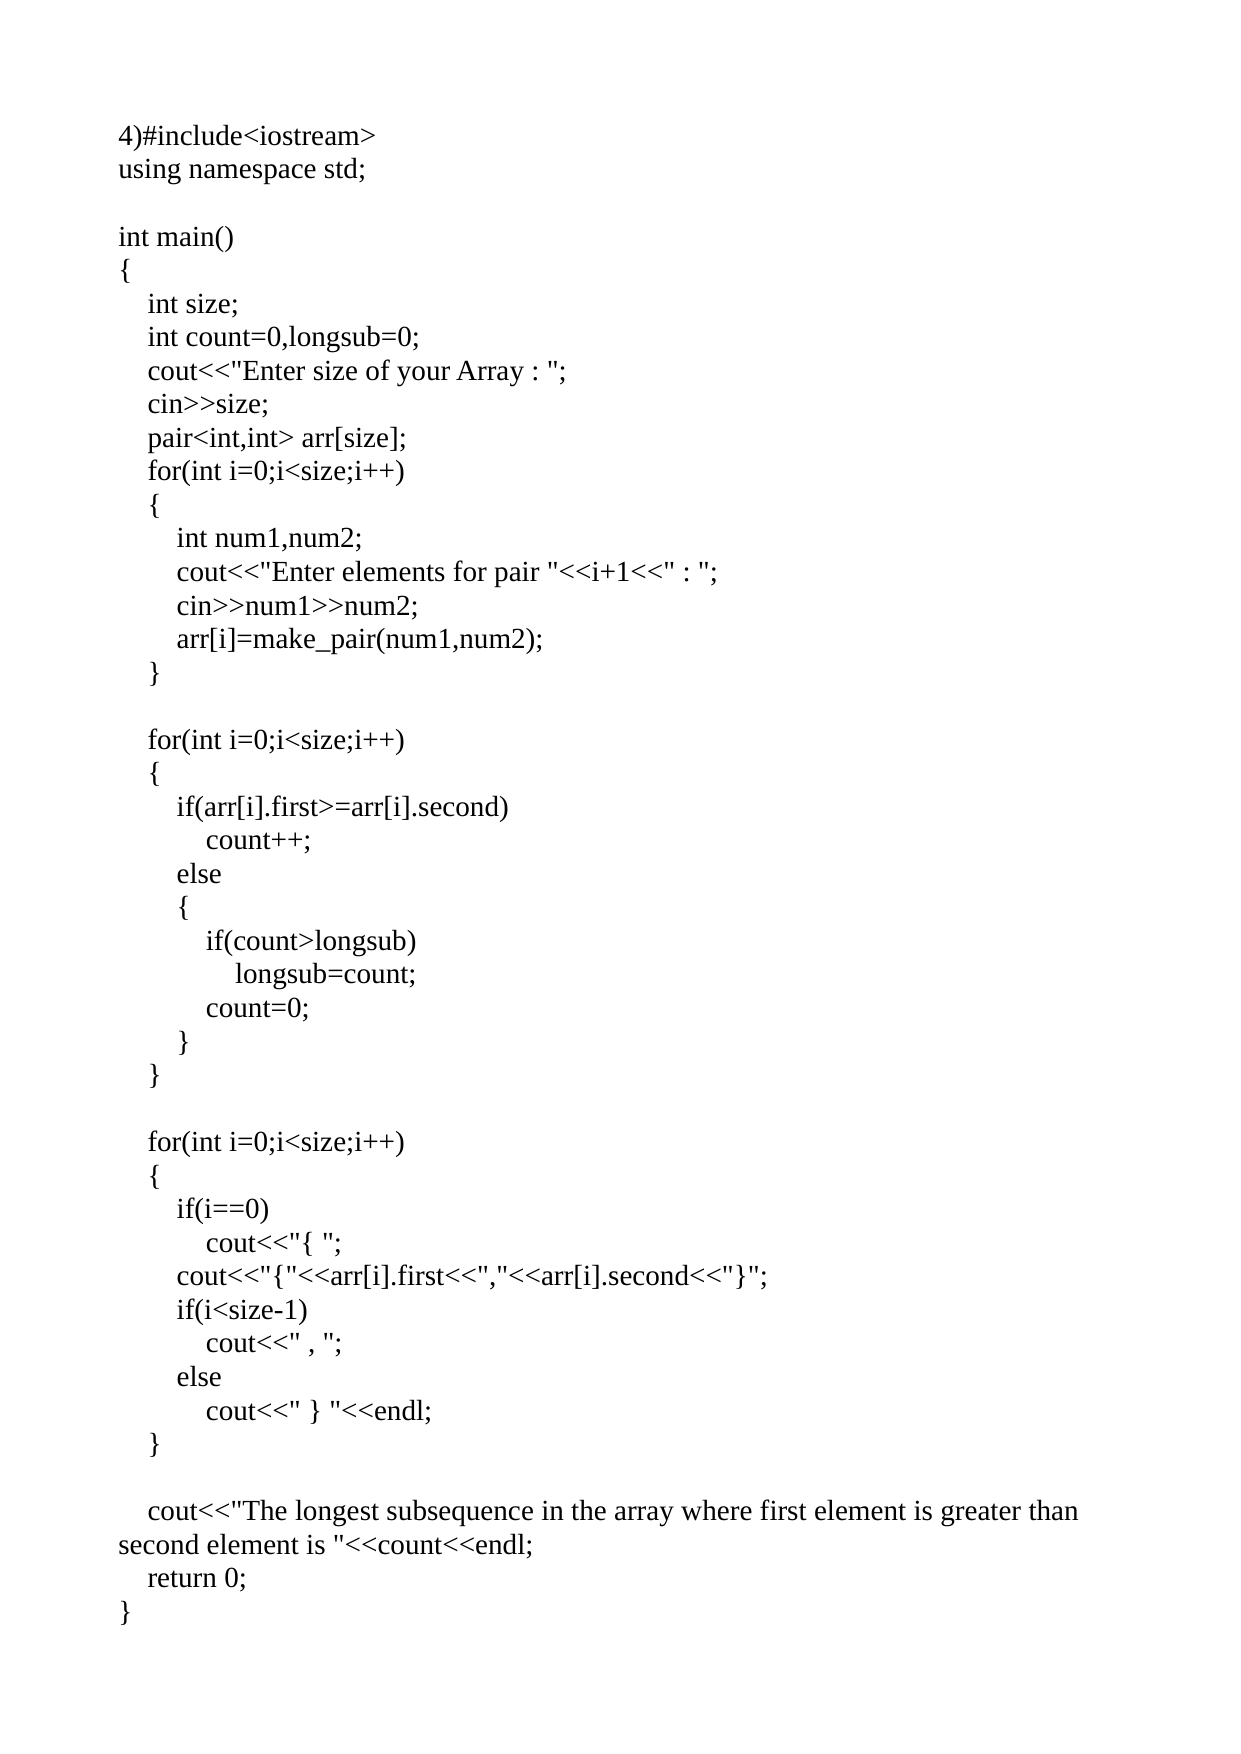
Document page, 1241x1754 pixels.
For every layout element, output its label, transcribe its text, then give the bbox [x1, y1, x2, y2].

text { [118, 252, 1122, 286]
text arr[i]=make_pair(num1,num2); [118, 621, 1122, 655]
text longsub=count; [118, 957, 1122, 990]
text else [118, 856, 1122, 889]
text return 0; [118, 1560, 1122, 1594]
text { [118, 487, 1122, 521]
text if(arr[i].first>=arr[i].second) [118, 789, 1122, 822]
text int num1,num2; [118, 521, 1122, 554]
text using namespace std; [118, 152, 1122, 185]
text cout<<"The longest subsequence in the array where first element is greater than second element is "<<count<<endl; [118, 1493, 1122, 1560]
text if(i==0) [118, 1191, 1122, 1225]
text else [118, 1359, 1122, 1393]
text { [118, 755, 1122, 789]
text cout<<" } "<<endl; [118, 1393, 1122, 1426]
text { [118, 889, 1122, 923]
text for(int i=0;i<size;i++) [118, 453, 1122, 487]
text count=0; [118, 990, 1122, 1024]
text cout<<"Enter elements for pair "<<i+1<<" : "; [118, 554, 1122, 588]
text pair<int,int> arr[size]; [118, 420, 1122, 453]
text } [118, 1057, 1122, 1091]
text cout<<" , "; [118, 1326, 1122, 1359]
text cout<<"{ "; [118, 1225, 1122, 1258]
text int size; [118, 286, 1122, 319]
text { [118, 1158, 1122, 1191]
text if(i<size-1) [118, 1292, 1122, 1326]
text for(int i=0;i<size;i++) [118, 1124, 1122, 1158]
text if(count>longsub) [118, 923, 1122, 957]
text } [118, 1594, 1122, 1627]
text count++; [118, 822, 1122, 856]
text int count=0,longsub=0; [118, 319, 1122, 353]
text } [118, 1426, 1122, 1460]
text 4)#include<iostream> [118, 118, 1122, 152]
text cin>>size; [118, 386, 1122, 420]
text cout<<"Enter size of your Array : "; [118, 353, 1122, 386]
text } [118, 655, 1122, 688]
text cin>>num1>>num2; [118, 588, 1122, 621]
text } [118, 1024, 1122, 1057]
text for(int i=0;i<size;i++) [118, 722, 1122, 755]
text int main() [118, 219, 1122, 252]
text cout<<"{"<<arr[i].first<<","<<arr[i].second<<"}"; [118, 1258, 1122, 1292]
